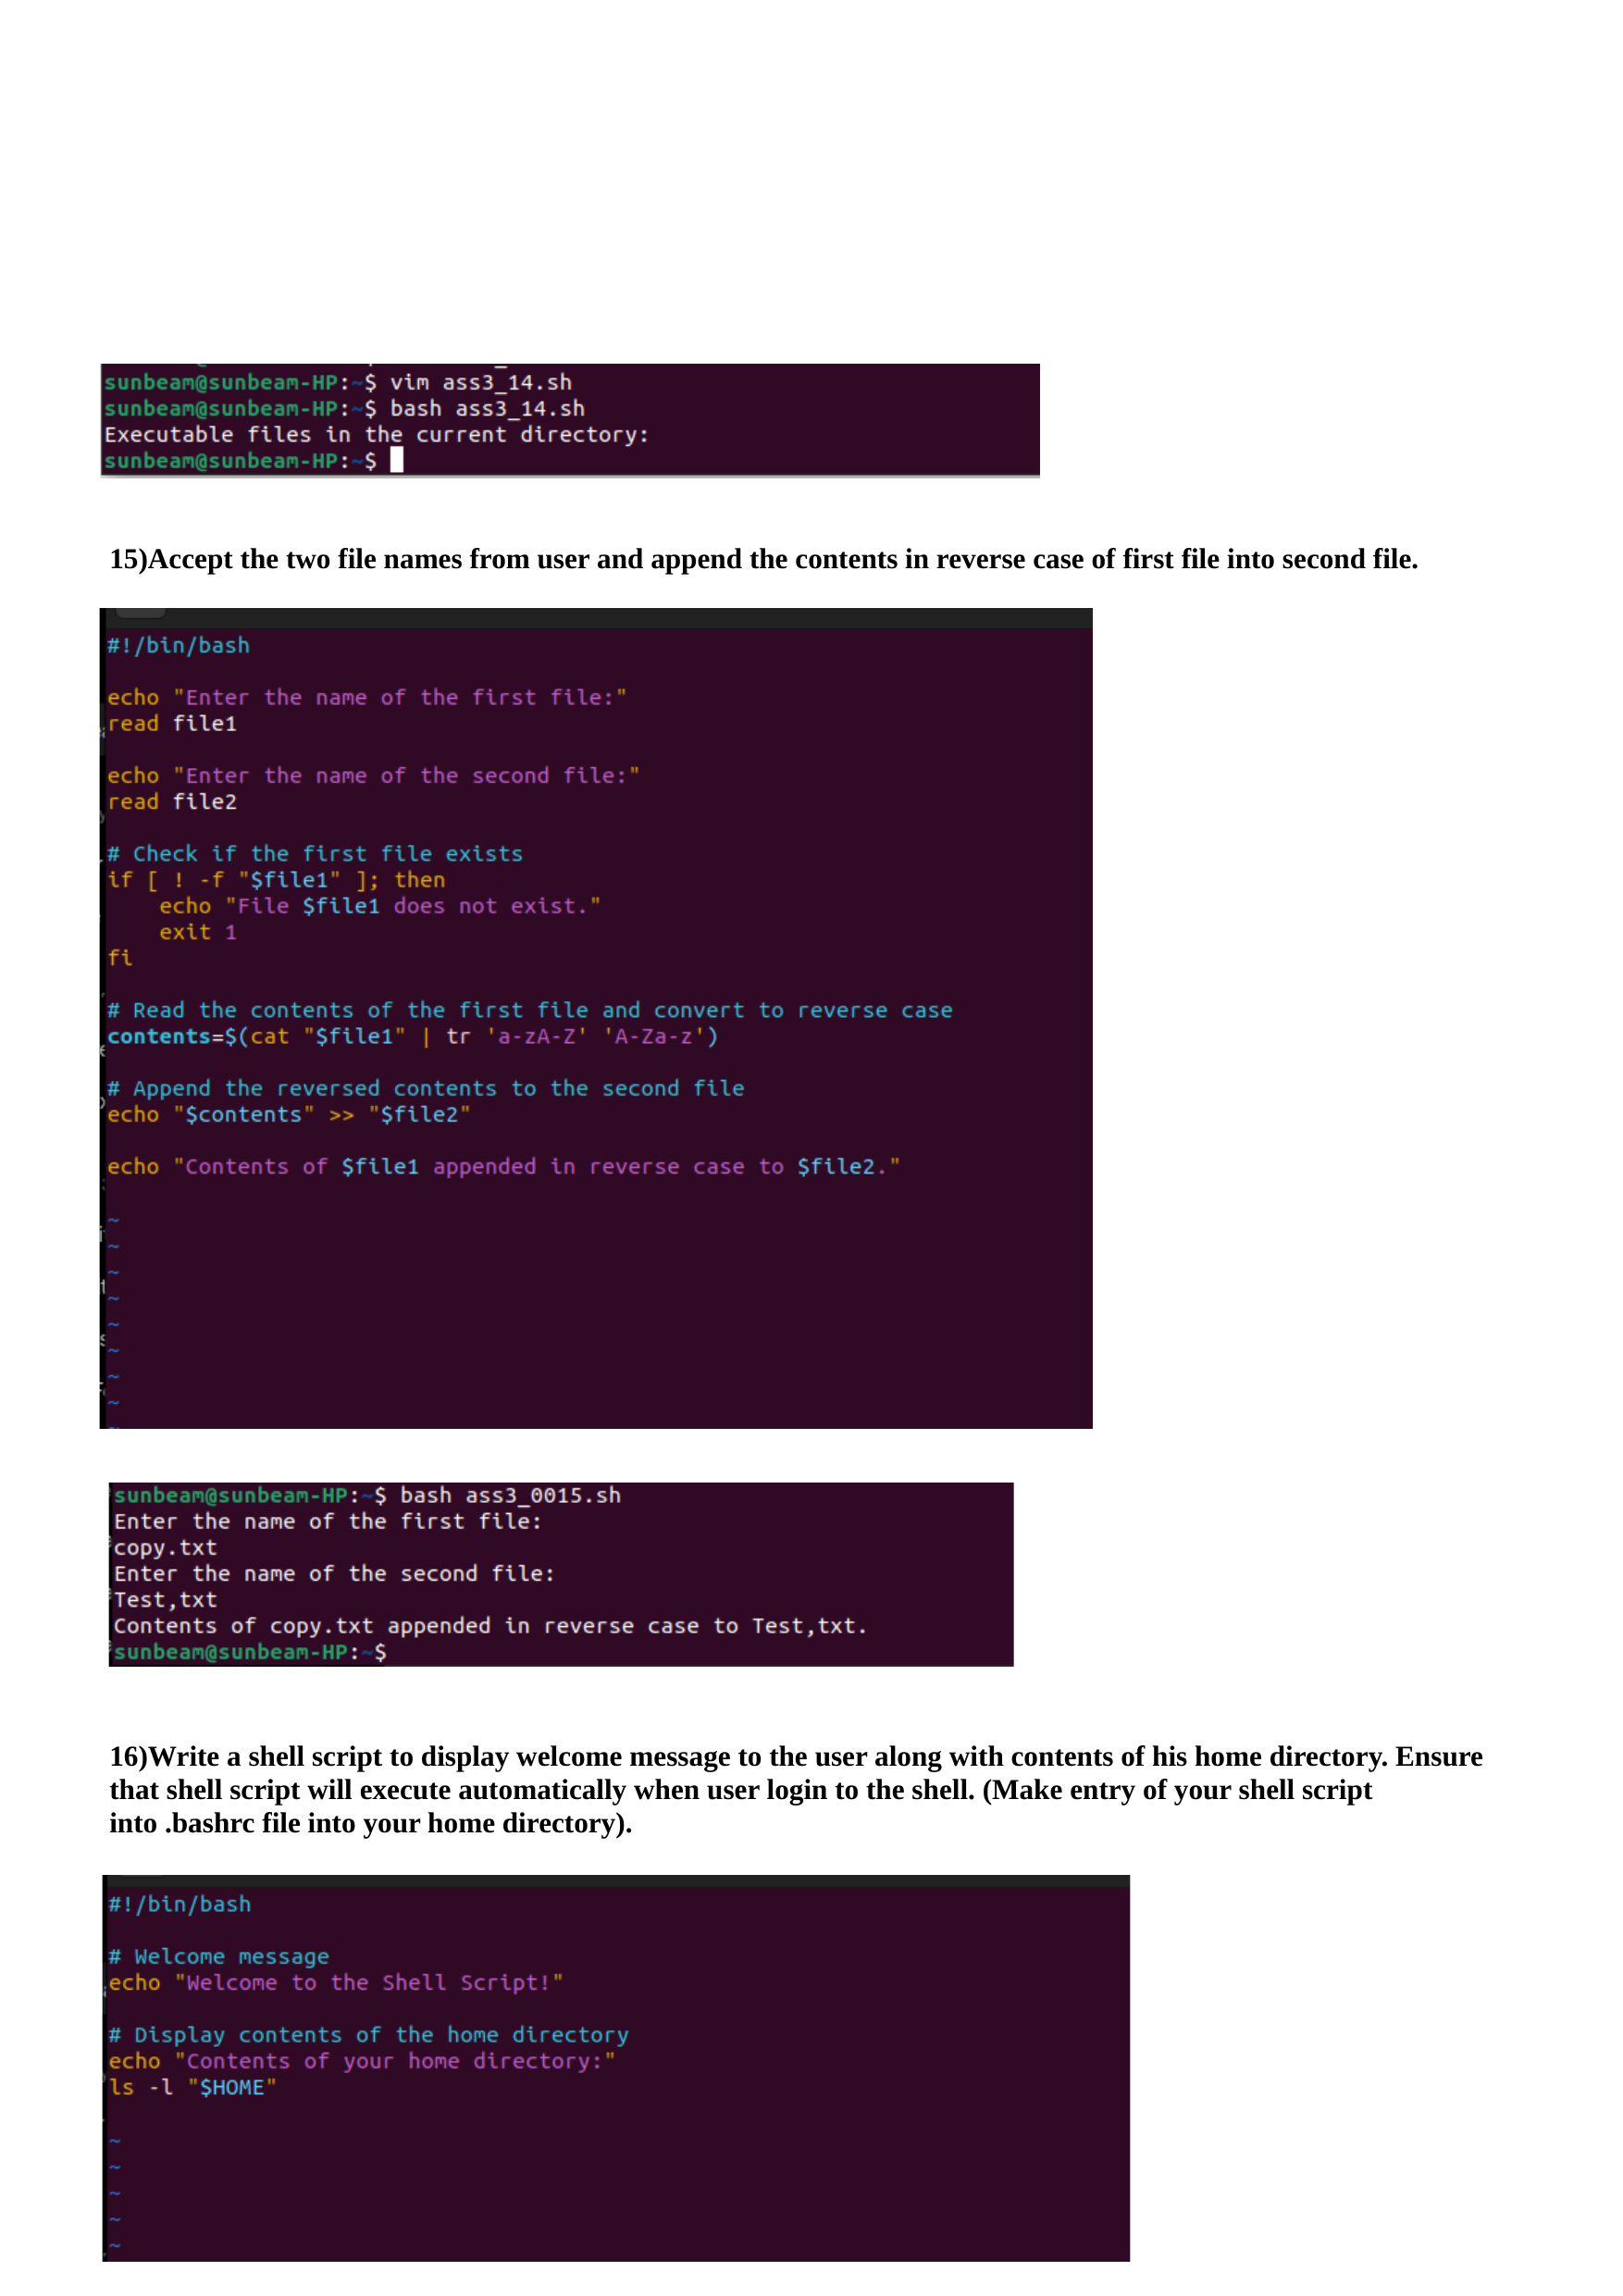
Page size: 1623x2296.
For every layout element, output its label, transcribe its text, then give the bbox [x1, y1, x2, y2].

picture [108, 1483, 1014, 1667]
picture [102, 1875, 1131, 2262]
picture [99, 608, 1093, 1429]
text 16)Write a shell script to display welcome message to the user along with contents of his home directory. Ensure that shell script will execute automatically when user login to the shell. (Make entry of your shell script into .bashrc file into your home directory). [109, 1739, 1514, 1839]
picture [100, 364, 1040, 478]
text 15)Accept the two file names from user and append the contents in reverse case of first file into second file. [109, 541, 1514, 575]
